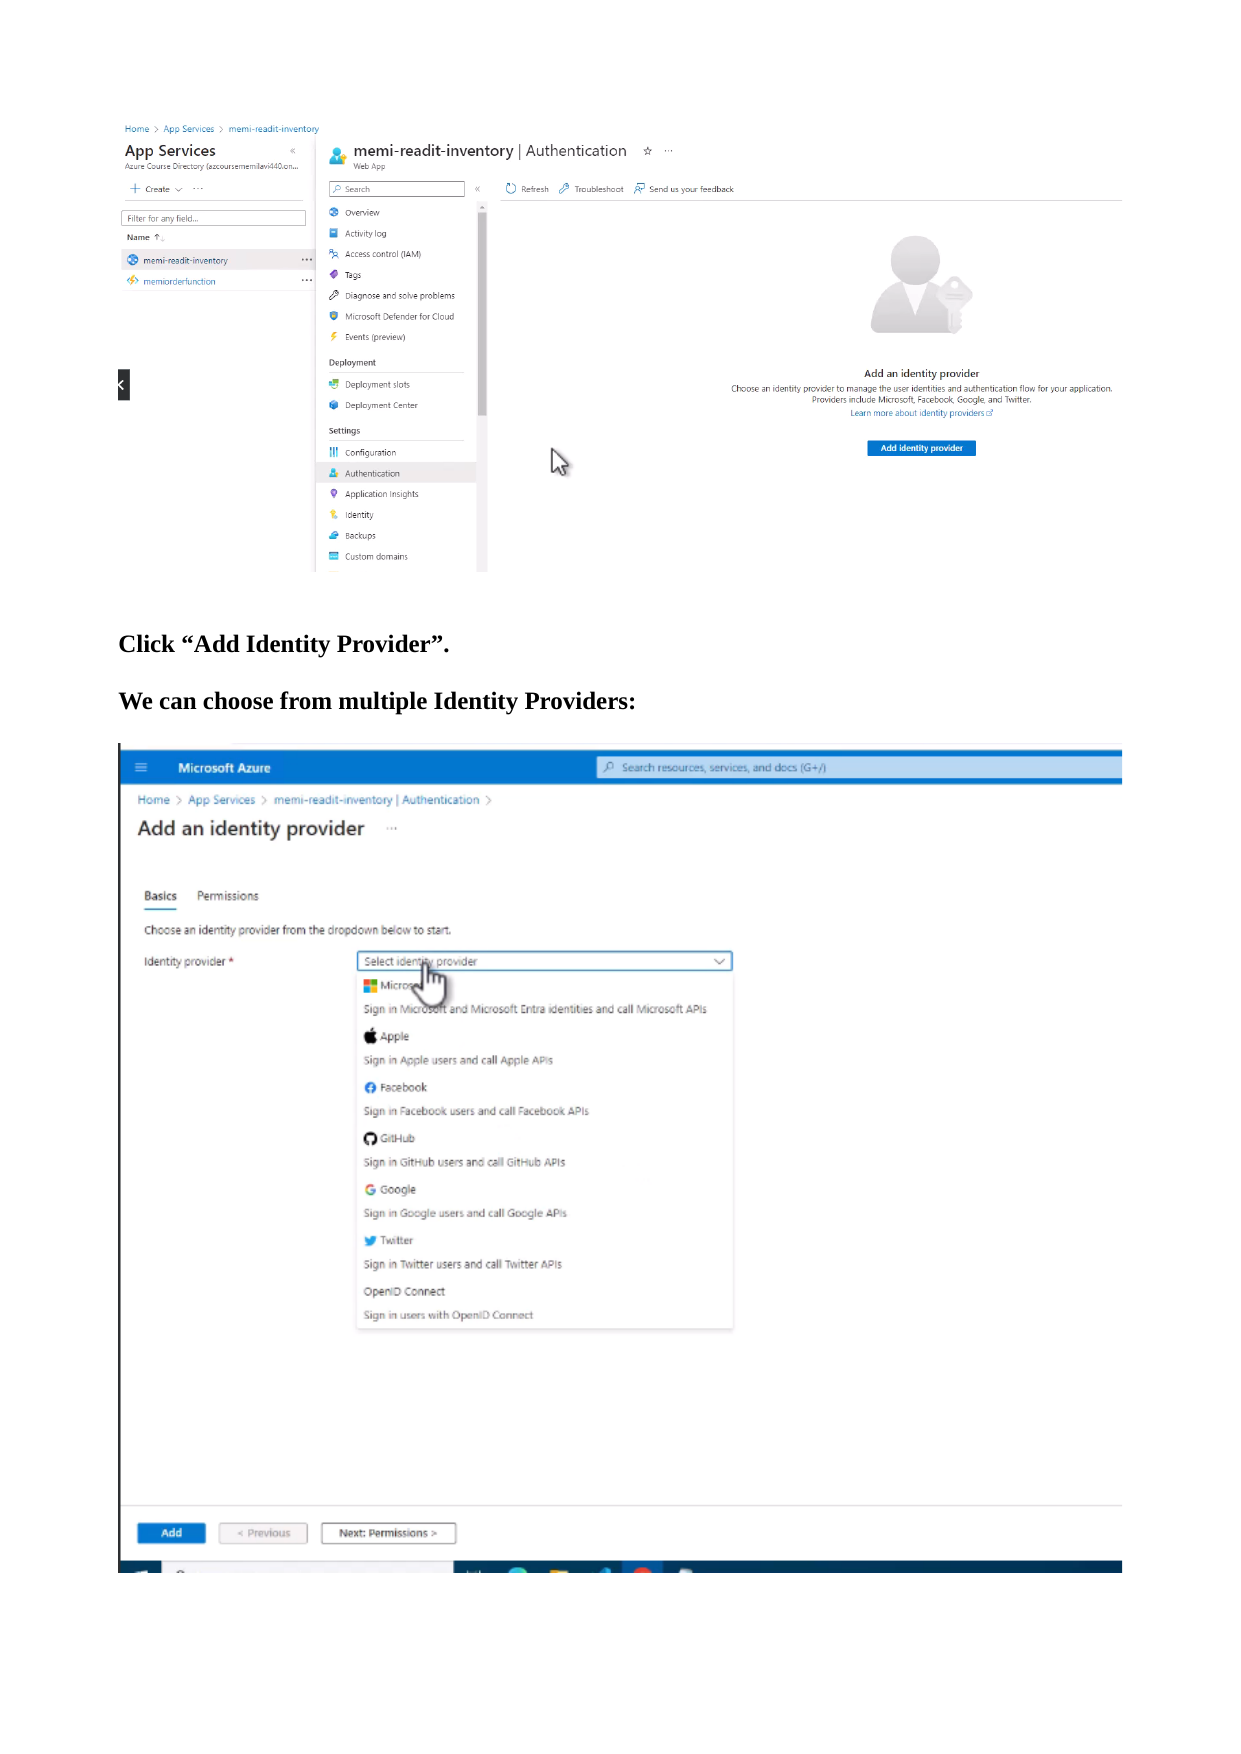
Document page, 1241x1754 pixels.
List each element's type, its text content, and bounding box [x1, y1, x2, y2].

picture [118, 118, 1123, 572]
picture [118, 743, 1123, 1573]
text Click “Add Identity Provider”. [118, 629, 1122, 657]
text We can choose from multiple Identity Providers: [118, 686, 1122, 715]
